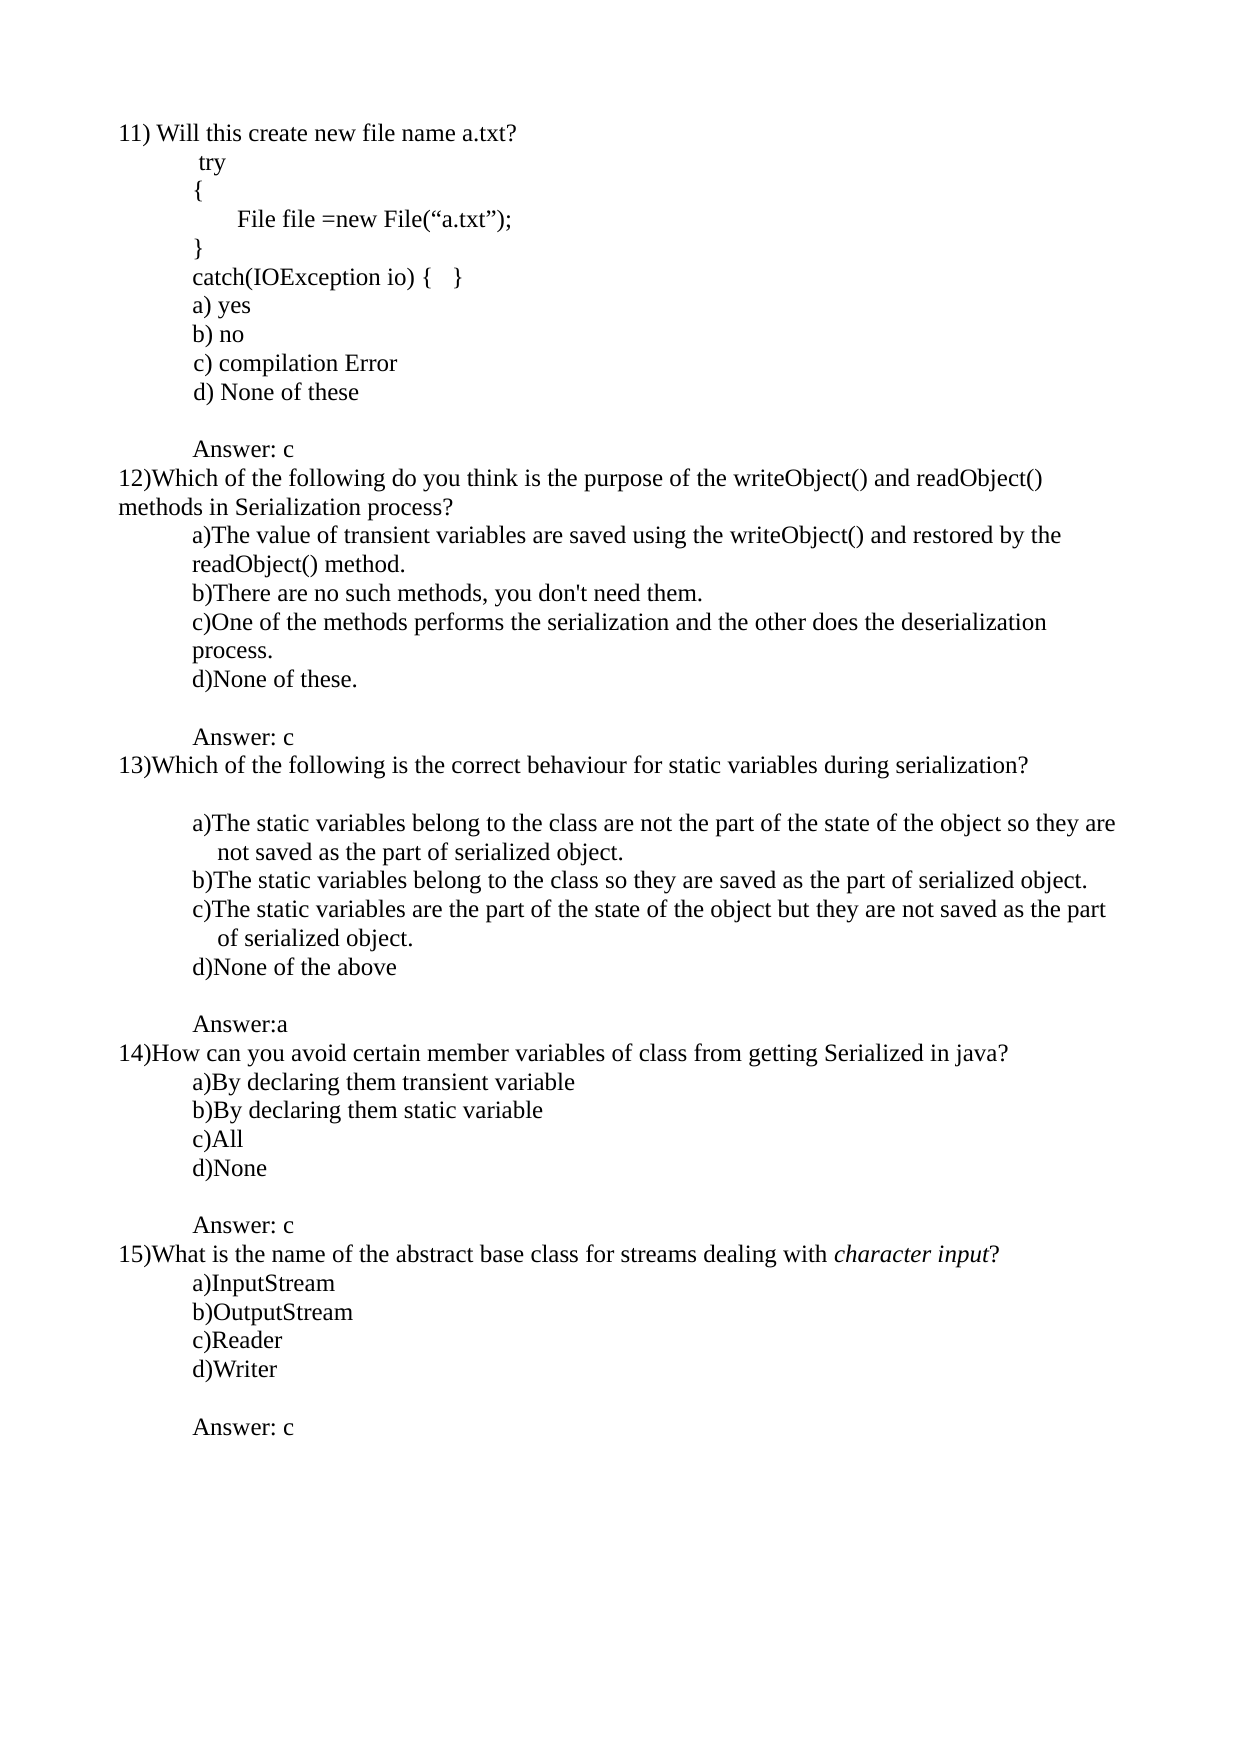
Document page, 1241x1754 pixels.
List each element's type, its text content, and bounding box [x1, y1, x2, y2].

text d)Writer [118, 1354, 1122, 1383]
text File file =new File(“a.txt”); [118, 204, 1122, 233]
text a)The static variables belong to the class are not the part of the state of the object so they are not saved as the part of serialized object. [118, 808, 1122, 866]
text Answer: c [118, 1211, 1122, 1239]
text c)Reader [118, 1326, 1122, 1354]
text 12)Which of the following do you think is the purpose of the writeObject() and readObject() methods in Serialization process? [118, 463, 1122, 521]
text c)The static variables are the part of the state of the object but they are not saved as the part of serialized object. [118, 894, 1122, 952]
text Answer:a [118, 1009, 1122, 1038]
text a) yes [118, 291, 1122, 319]
text try [118, 147, 1122, 176]
text d) None of these [118, 377, 1122, 406]
text c) compilation Error [118, 348, 1122, 377]
list b)There are no such methods, you don't need them. [162, 578, 1122, 607]
text b) no [118, 319, 1122, 348]
text b)The static variables belong to the class so they are saved as the part of serialized object. [118, 866, 1122, 894]
list c)One of the methods performs the serialization and the other does the deserialization process. [162, 607, 1122, 664]
text } [118, 233, 1122, 262]
text 14)How can you avoid certain member variables of class from getting Serialized in java? a)By declaring them transient variable b)By declaring them static variable c)All d)None [118, 1038, 1122, 1182]
text d)None of the above [118, 952, 1122, 981]
list a)The value of transient variables are saved using the writeObject() and restored by the readObject() method. [162, 521, 1122, 578]
text catch(IOException io) { } [118, 262, 1122, 291]
text Answer: c [118, 722, 1122, 751]
text Answer: c [118, 1412, 1122, 1441]
text b)OutputStream [118, 1297, 1122, 1326]
list d)None of these. [162, 664, 1122, 693]
text 11) Will this create new file name a.txt? [118, 118, 1122, 147]
text { [118, 176, 1122, 204]
text Answer: c [118, 434, 1122, 463]
text 15)What is the name of the abstract base class for streams dealing with character input? [118, 1239, 1122, 1268]
text 13)Which of the following is the correct behaviour for static variables during serialization? [118, 751, 1122, 779]
text a)InputStream [118, 1268, 1122, 1297]
